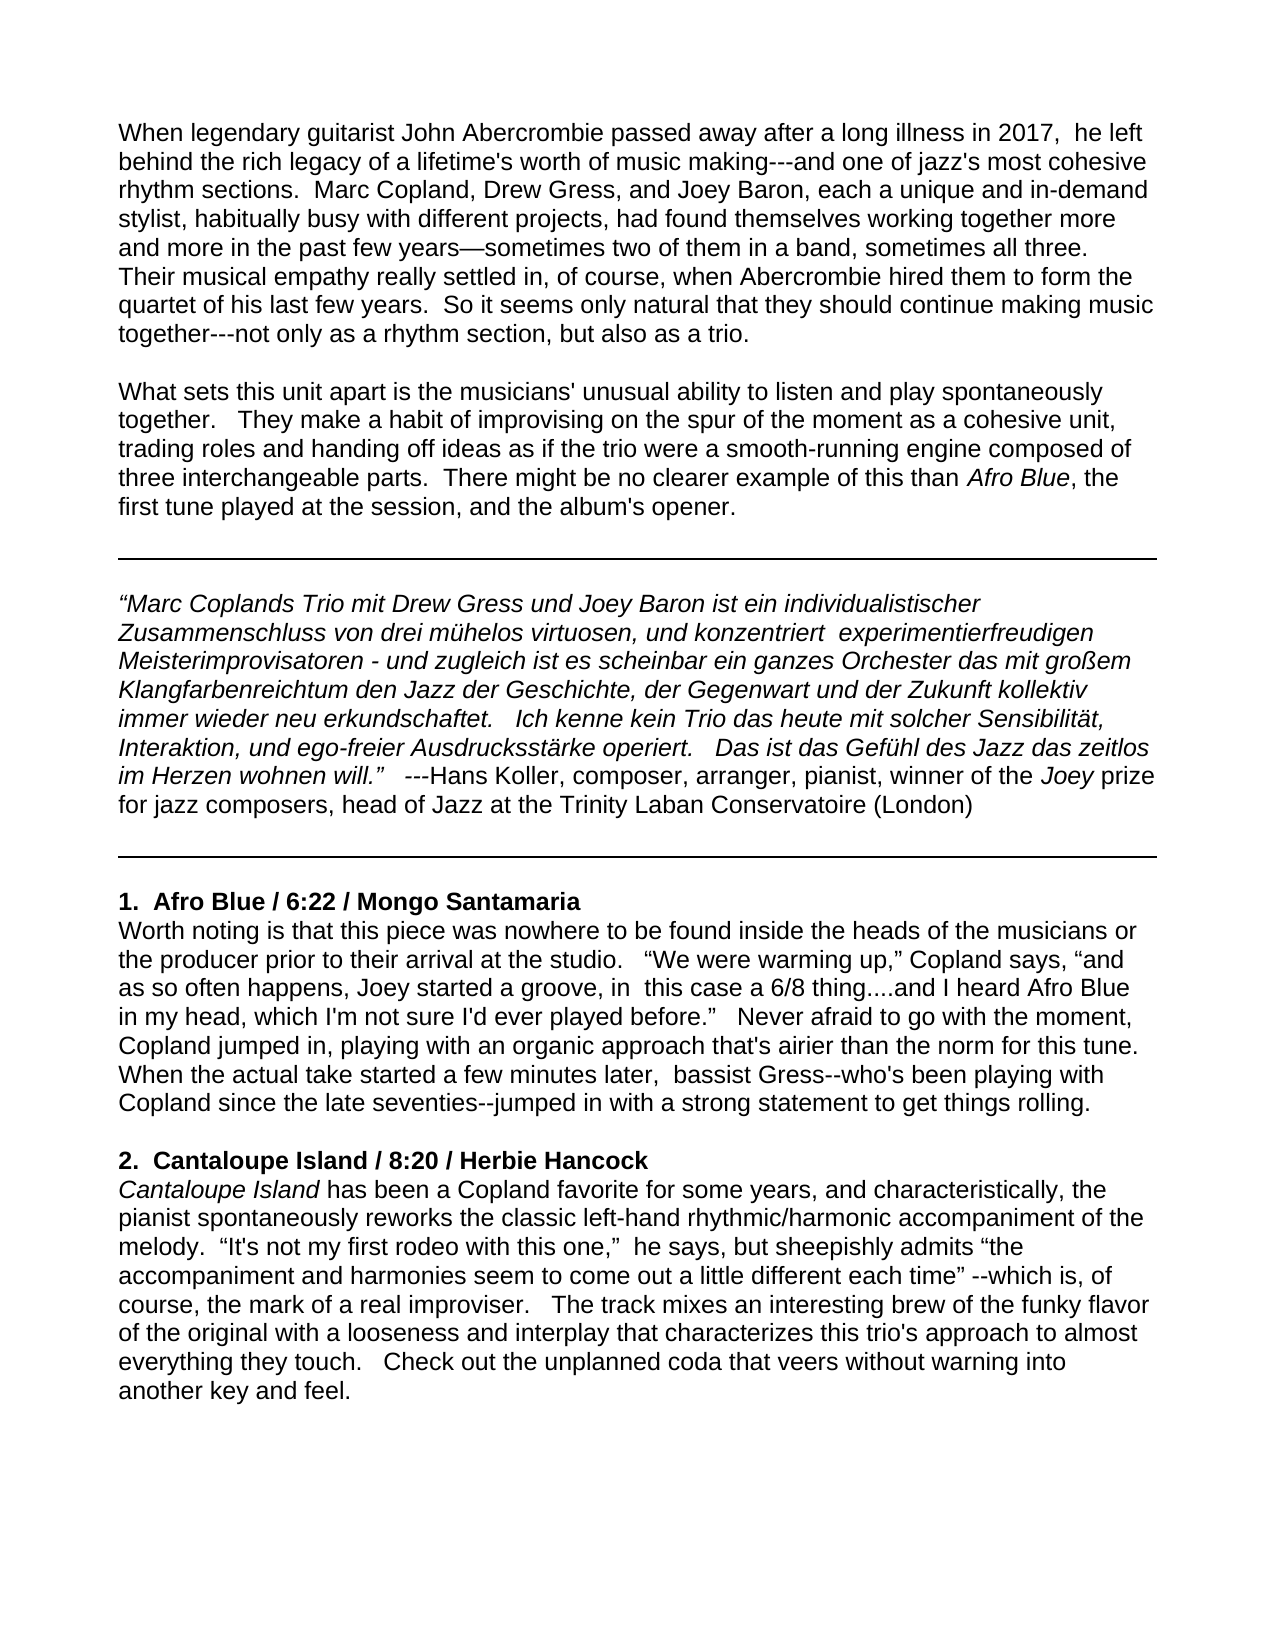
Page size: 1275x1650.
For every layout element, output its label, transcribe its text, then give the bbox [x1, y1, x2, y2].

text Worth noting is that this piece was nowhere to be found inside the heads of the musicians or the producer prior to their arrival at the studio. “We were warming up,” Copland says, “and as so often happens, Joey started a groove, in this case a 6/8 thing....and I heard Afro Blue in my head, which I'm not sure I'd ever played before.” Never afraid to go with the moment, Copland jumped in, playing with an organic approach that's airier than the norm for this tune. When the actual take started a few minutes later, bassist Gress--who's been playing with Copland since the late seventies--jumped in with a strong statement to get things rolling. [118, 916, 1157, 1117]
text What sets this unit apart is the musicians' unusual ability to listen and play spontaneously together. They make a habit of improvising on the spur of the moment as a cohesive unit, trading roles and handing off ideas as if the trio were a smooth-running engine composed of three interchangeable parts. There might be no clearer example of this than Afro Blue, the first tune played at the session, and the album's opener. [118, 377, 1157, 521]
text 1. Afro Blue / 6:22 / Mongo Santamaria [118, 887, 1157, 916]
text Cantaloupe Island has been a Copland favorite for some years, and characteristically, the pianist spontaneously reworks the classic left-hand rhythmic/harmonic accompaniment of the [118, 1175, 1157, 1232]
text of the original with a looseness and interplay that characterizes this trio's approach to almost everything they touch. Check out the unplanned coda that veers without warning into another key and feel. [118, 1318, 1157, 1405]
text melody. “It's not my first rodeo with this one,” he says, but sheepishly admits “the accompaniment and harmonies seem to come out a little different each time” --which is, of course, the mark of a real improviser. The track mixes an interesting brew of the funky flavor [118, 1232, 1157, 1318]
text 2. Cantaloupe Island / 8:20 / Herbie Hancock [118, 1146, 1157, 1175]
text “Marc Coplands Trio mit Drew Gress und Joey Baron ist ein individualistischer Zusammenschluss von drei mühelos virtuosen, und konzentriert experimentierfreudigen Meisterimprovisatoren - und zugleich ist es scheinbar ein ganzes Orchester das mit großem Klangfarbenreichtum den Jazz der Geschichte, der Gegenwart und der Zukunft kollektiv immer wieder neu erkundschaftet. Ich kenne kein Trio das heute mit solcher Sensibilität, Interaktion, und ego-freier Ausdrucksstärke operiert. Das ist das Gefühl des Jazz das zeitlos im Herzen wohnen will.” ---Hans Koller, composer, arranger, pianist, winner of the Joey prize for jazz composers, head of Jazz at the Trinity Laban Conservatoire (London) [118, 589, 1157, 819]
text When legendary guitarist John Abercrombie passed away after a long illness in 2017, he left behind the rich legacy of a lifetime's worth of music making---and one of jazz's most cohesive rhythm sections. Marc Copland, Drew Gress, and Joey Baron, each a unique and in-demand stylist, habitually busy with different projects, had found themselves working together more and more in the past few years—sometimes two of them in a band, sometimes all three. Their musical empathy really settled in, of course, when Abercrombie hired them to form the quartet of his last few years. So it seems only natural that they should continue making music together---not only as a rhythm section, but also as a trio. [118, 118, 1157, 348]
